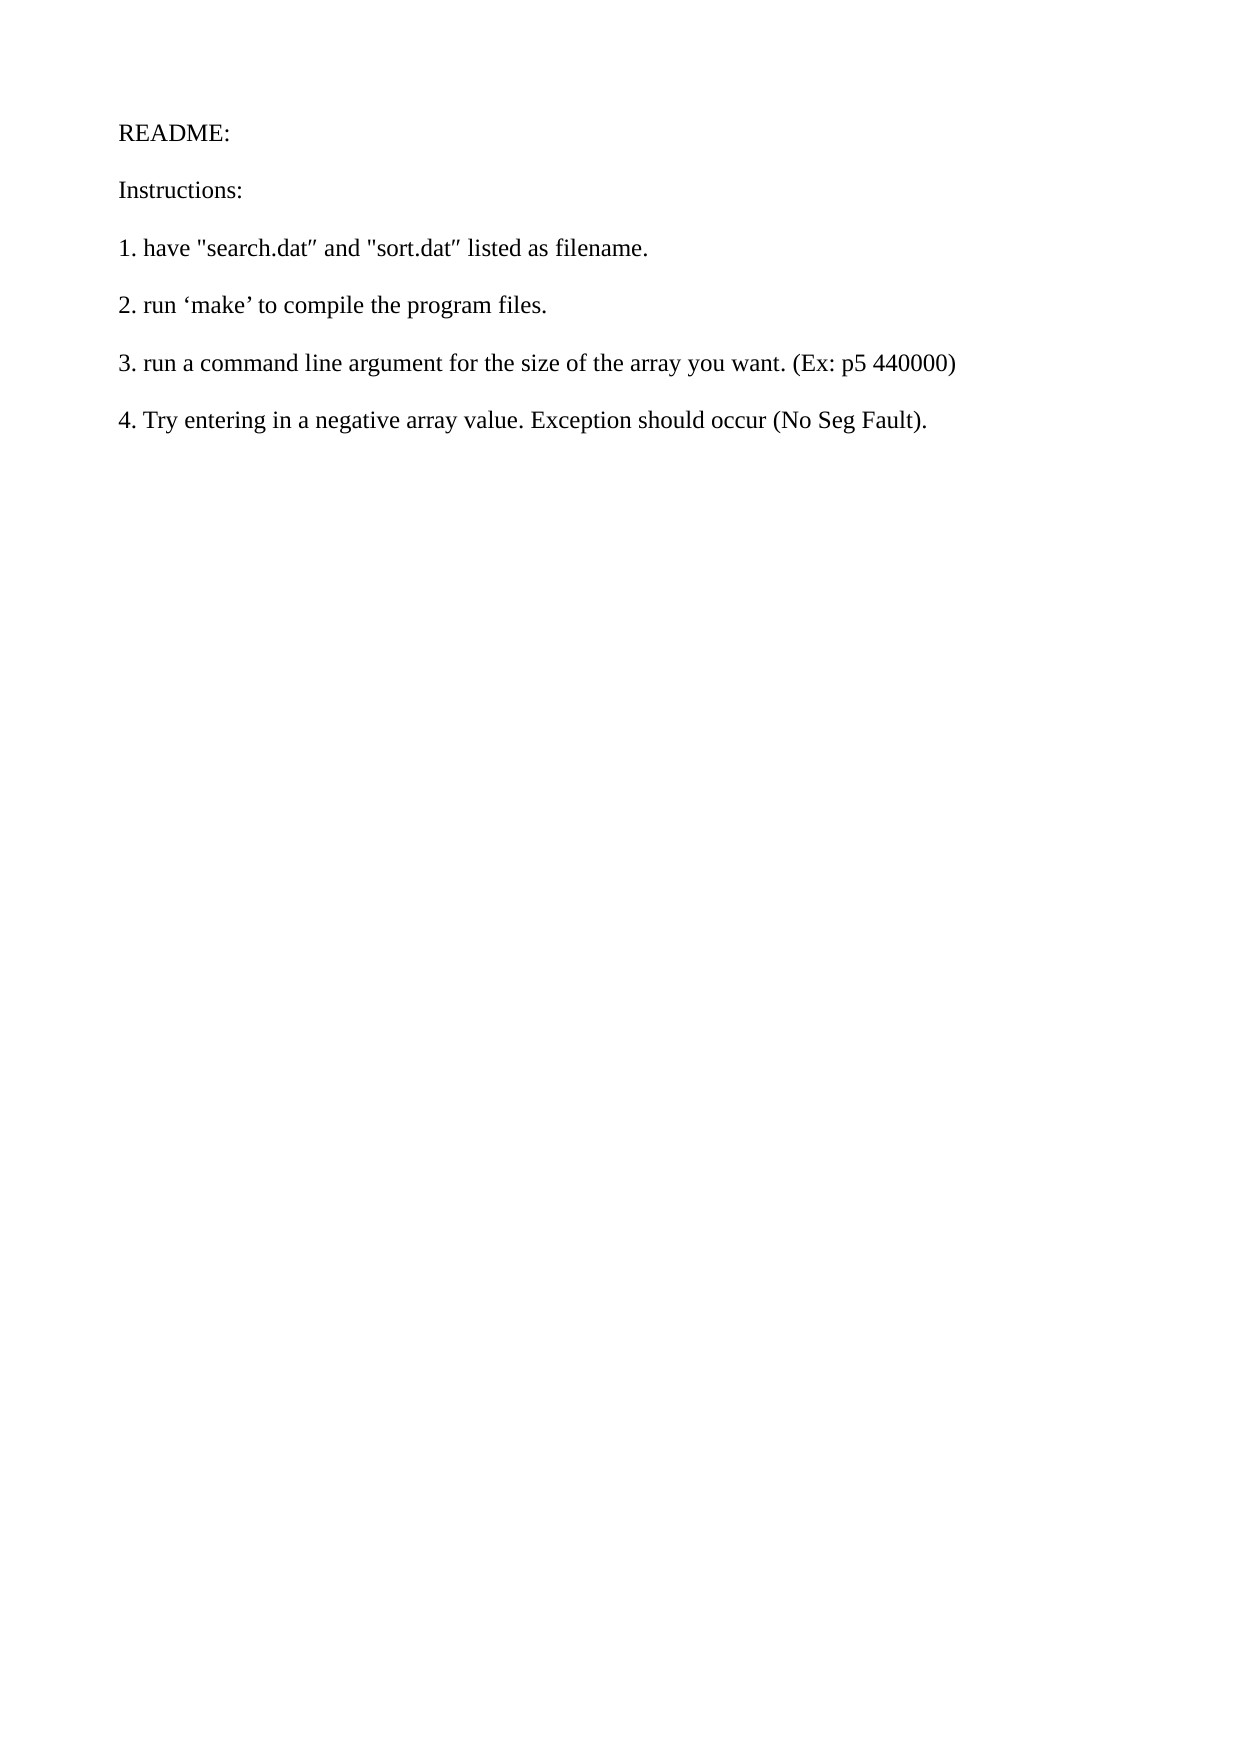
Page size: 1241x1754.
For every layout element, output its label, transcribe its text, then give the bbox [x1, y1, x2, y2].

text Instructions: [118, 176, 1122, 204]
text 4. Try entering in a negative array value. Exception should occur (No Seg Fault). [118, 406, 1122, 434]
text README: [118, 118, 1122, 147]
text 2. run ‘make’ to compile the program files. [118, 291, 1122, 319]
text 3. run a command line argument for the size of the array you want. (Ex: p5 440000) [118, 348, 1122, 377]
text 1. have "search.dat″ and "sort.dat″ listed as filename. [118, 233, 1122, 262]
